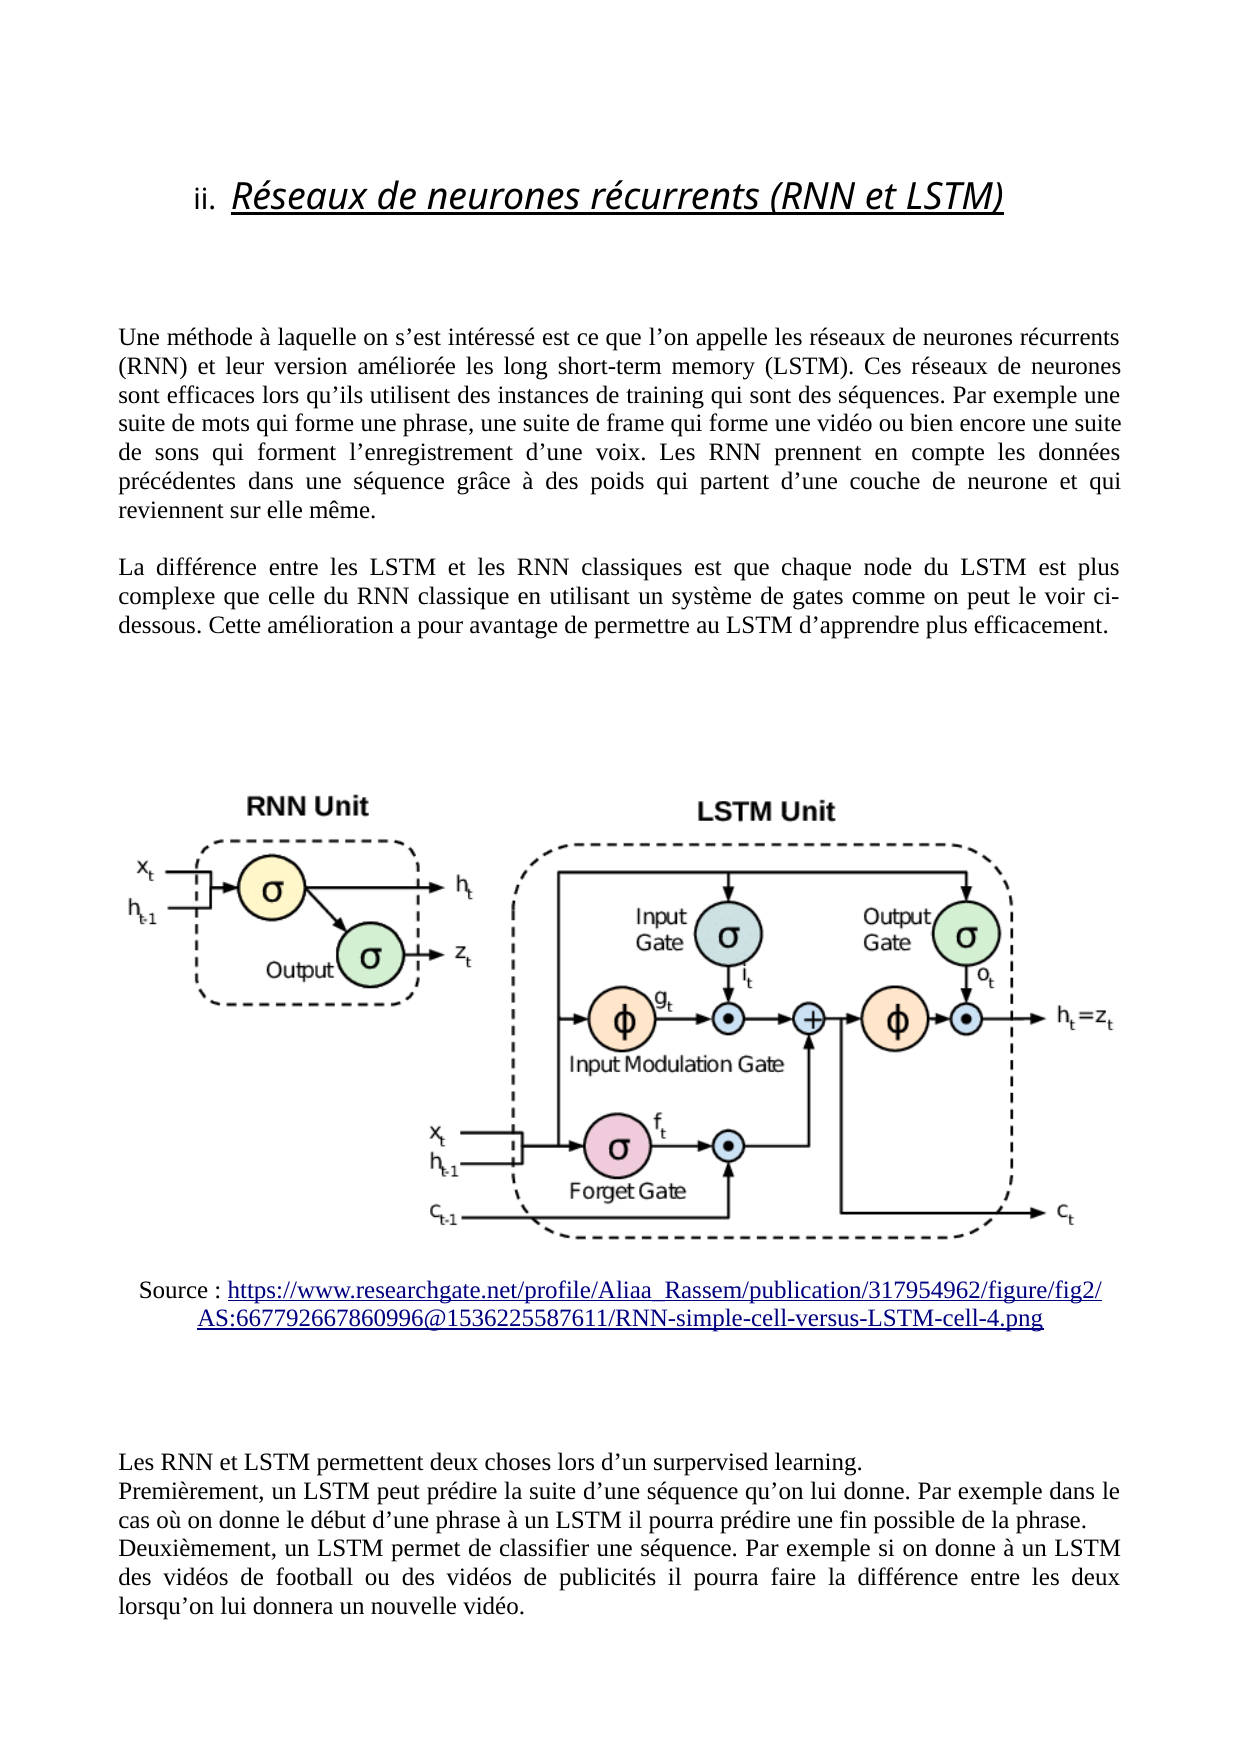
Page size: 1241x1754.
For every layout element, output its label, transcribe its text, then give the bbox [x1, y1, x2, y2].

text La différence entre les LSTM et les RNN classiques est que chaque node du LSTM est plus complexe que celle du RNN classique en utilisant un système de gates comme on peut le voir ci-dessous. Cette amélioration a pour avantage de permettre au LSTM d’apprendre plus efficacement. [118, 552, 1122, 638]
text Deuxièmement, un LSTM permet de classifier une séquence. Par exemple si on donne à un LSTM des vidéos de football ou des vidéos de publicités il pourra faire la différence entre les deux lorsqu’on lui donnera un nouvelle vidéo. [118, 1533, 1122, 1620]
text Premièrement, un LSTM peut prédire la suite d’une séquence qu’on lui donne. Par exemple dans le cas où on donne le début d’une phrase à un LSTM il pourra prédire une fin possible de la phrase. [118, 1476, 1122, 1533]
picture [118, 783, 1123, 1246]
text Les RNN et LSTM permettent deux choses lors d’un surpervised learning. [118, 1447, 1122, 1476]
text Source : https://www.researchgate.net/profile/Aliaa_Rassem/publication/317954962/figure/fig2/AS:667792667860996@1536225587611/RNN-simple-cell-versus-LSTM-cell-4.png [118, 1275, 1122, 1332]
list Réseaux de neurones récurrents (RNN et LSTM) [193, 169, 1122, 220]
text Une méthode à laquelle on s’est intéressé est ce que l’on appelle les réseaux de neurones récurrents (RNN) et leur version améliorée les long short-term memory (LSTM). Ces réseaux de neurones sont efficaces lors qu’ils utilisent des instances de training qui sont des séquences. Par exemple une suite de mots qui forme une phrase, une suite de frame qui forme une vidéo ou bien encore une suite de sons qui forment l’enregistrement d’une voix. Les RNN prennent en compte les données précédentes dans une séquence grâce à des poids qui partent d’une couche de neurone et qui reviennent sur elle même. [118, 322, 1122, 523]
